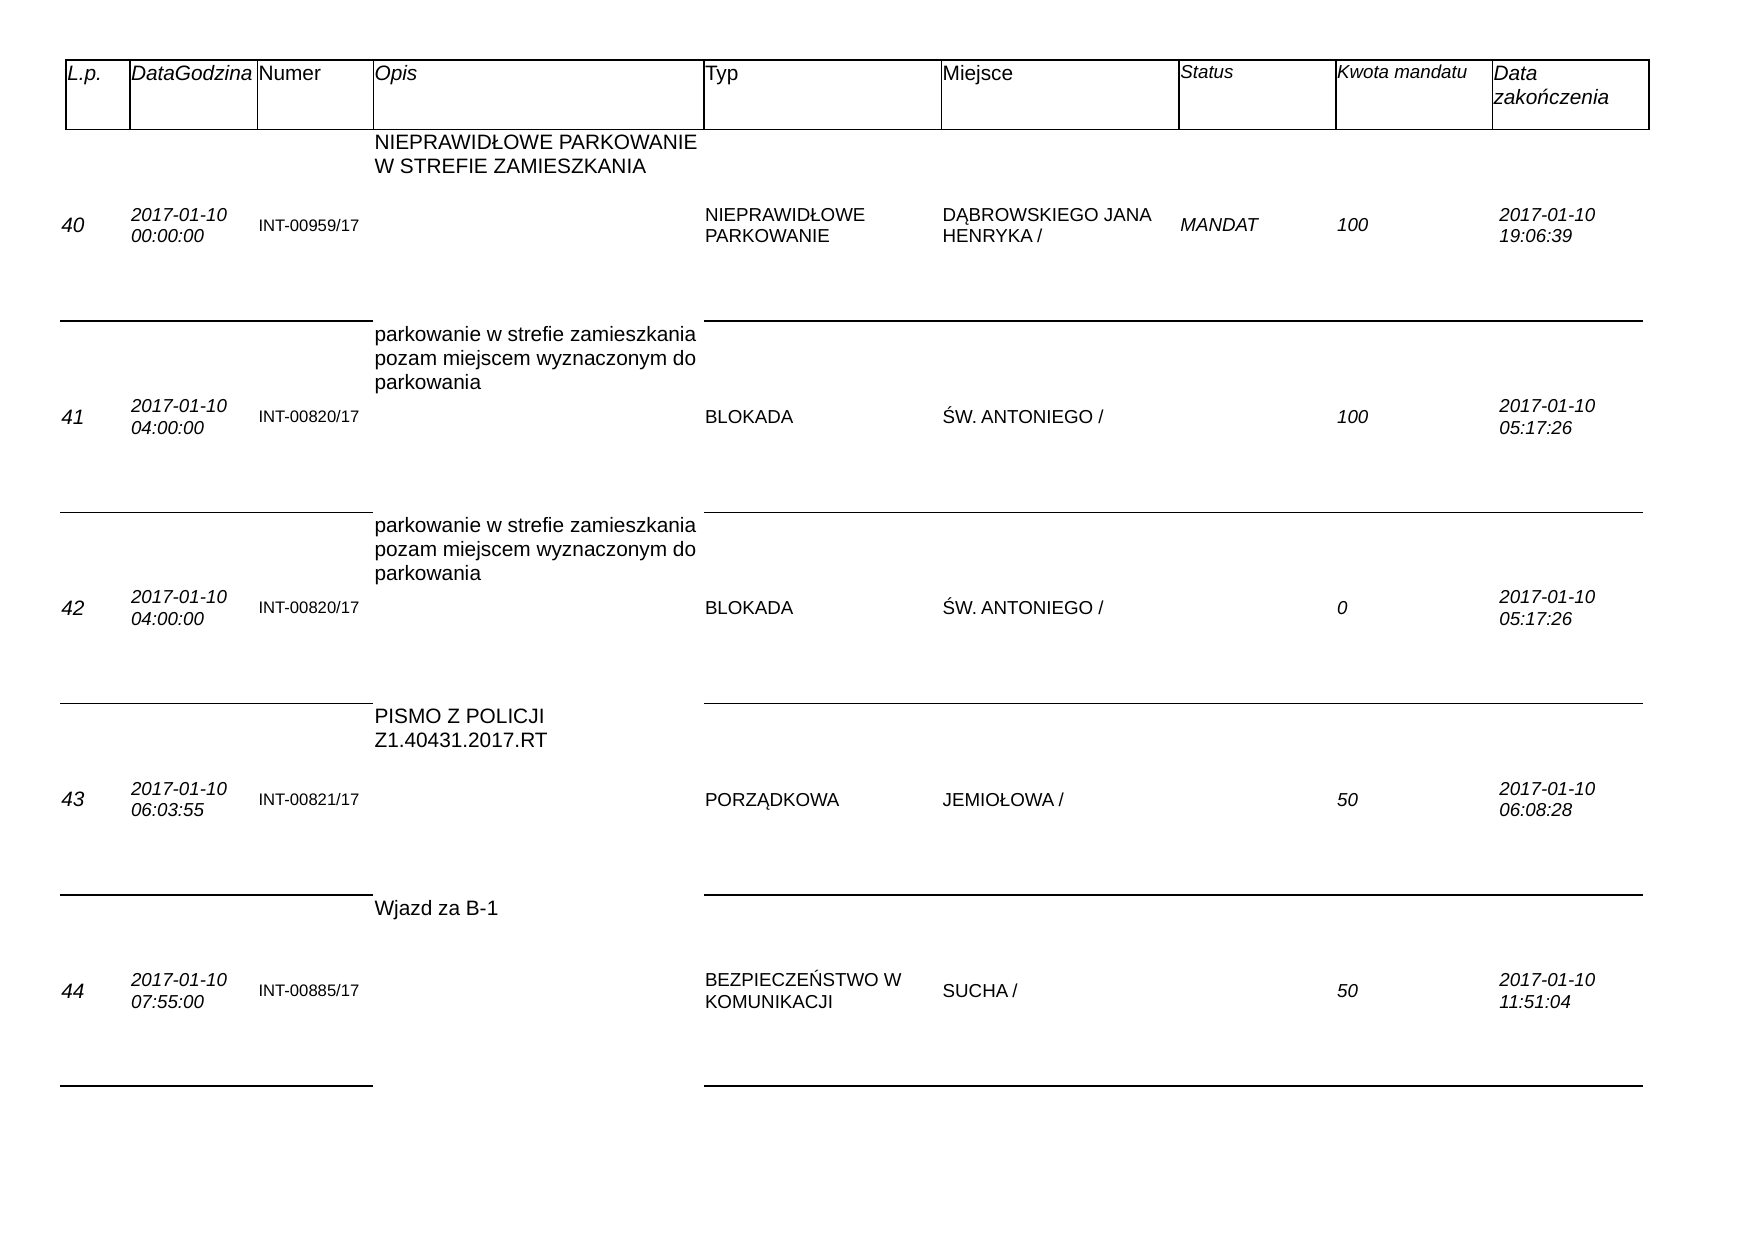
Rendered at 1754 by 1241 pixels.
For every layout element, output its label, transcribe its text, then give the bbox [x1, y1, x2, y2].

table_cell BLOKADA [704, 513, 941, 703]
table_cell INT-00820/17 [257, 322, 373, 511]
table_cell JEMIOŁOWA / [941, 704, 1179, 894]
table_cell 42 [60, 513, 130, 703]
table_cell 41 [60, 322, 130, 511]
table_cell PISMO Z POLICJI Z1.40431.2017.RT [373, 703, 704, 894]
table_cell 2017-01-10 04:00:00 [130, 513, 257, 703]
table_cell [1643, 894, 1649, 1085]
table_cell 2017-01-10 07:55:00 [130, 896, 257, 1085]
table_cell 50 [1336, 704, 1498, 894]
table_cell 0 [1336, 513, 1498, 703]
table_cell [1643, 703, 1649, 894]
table_cell DĄBROWSKIEGO JANA HENRYKA / [941, 130, 1179, 320]
table_cell [1179, 513, 1336, 703]
table_cell BLOKADA [704, 322, 941, 511]
table_cell INT-00821/17 [257, 704, 373, 894]
table_cell 2017-01-10 05:17:26 [1498, 513, 1643, 703]
table_cell Wjazd za B-1 [373, 894, 704, 1085]
table_cell ŚW. ANTONIEGO / [941, 322, 1179, 511]
table_cell NIEPRAWIDŁOWE PARKOWANIE [704, 130, 941, 320]
table_cell PORZĄDKOWA [704, 704, 941, 894]
table_header [60, 59, 65, 129]
table_header L.p. [67, 61, 129, 129]
table_cell BEZPIECZEŃSTWO W KOMUNIKACJI [704, 896, 941, 1085]
table_cell 50 [1336, 896, 1498, 1085]
table_cell [1179, 896, 1336, 1085]
table_cell [1643, 130, 1649, 320]
table_cell 100 [1336, 130, 1498, 320]
table_header Kwota mandatu [1337, 61, 1492, 129]
table_header Opis [374, 61, 703, 129]
table_cell 44 [60, 896, 130, 1085]
table_header Miejsce [942, 61, 1178, 129]
table_header Numer [258, 61, 373, 129]
table_cell 100 [1336, 322, 1498, 511]
table_cell 2017-01-10 00:00:00 [130, 130, 257, 320]
table_cell NIEPRAWIDŁOWE PARKOWANIE W STREFIE ZAMIESZKANIA [373, 130, 704, 320]
table_cell 40 [60, 129, 130, 320]
table_cell [1179, 322, 1336, 511]
table_cell MANDAT [1179, 130, 1336, 320]
table_header Status [1180, 61, 1335, 129]
table_cell 2017-01-10 11:51:04 [1498, 896, 1643, 1085]
table_cell 2017-01-10 06:08:28 [1498, 704, 1643, 894]
table_cell parkowanie w strefie zamieszkania pozam miejscem wyznaczonym do parkowania [373, 511, 704, 703]
table_cell 2017-01-10 06:03:55 [130, 704, 257, 894]
table_header Typ [705, 61, 941, 129]
table_cell INT-00959/17 [257, 130, 373, 320]
table_cell 43 [60, 704, 130, 894]
table_cell INT-00885/17 [257, 896, 373, 1085]
table_cell [1643, 511, 1649, 703]
table_cell INT-00820/17 [257, 513, 373, 703]
table_cell ŚW. ANTONIEGO / [941, 513, 1179, 703]
table_cell 2017-01-10 19:06:39 [1498, 130, 1643, 320]
table_cell 2017-01-10 05:17:26 [1498, 322, 1643, 511]
table_cell SUCHA / [941, 896, 1179, 1085]
table_header Data zakończenia [1493, 61, 1648, 129]
table_cell [1179, 704, 1336, 894]
table_header DataGodzina [131, 61, 257, 129]
table_cell 2017-01-10 04:00:00 [130, 322, 257, 511]
table_cell [1643, 320, 1649, 511]
table_cell parkowanie w strefie zamieszkania pozam miejscem wyznaczonym do parkowania [373, 320, 704, 511]
